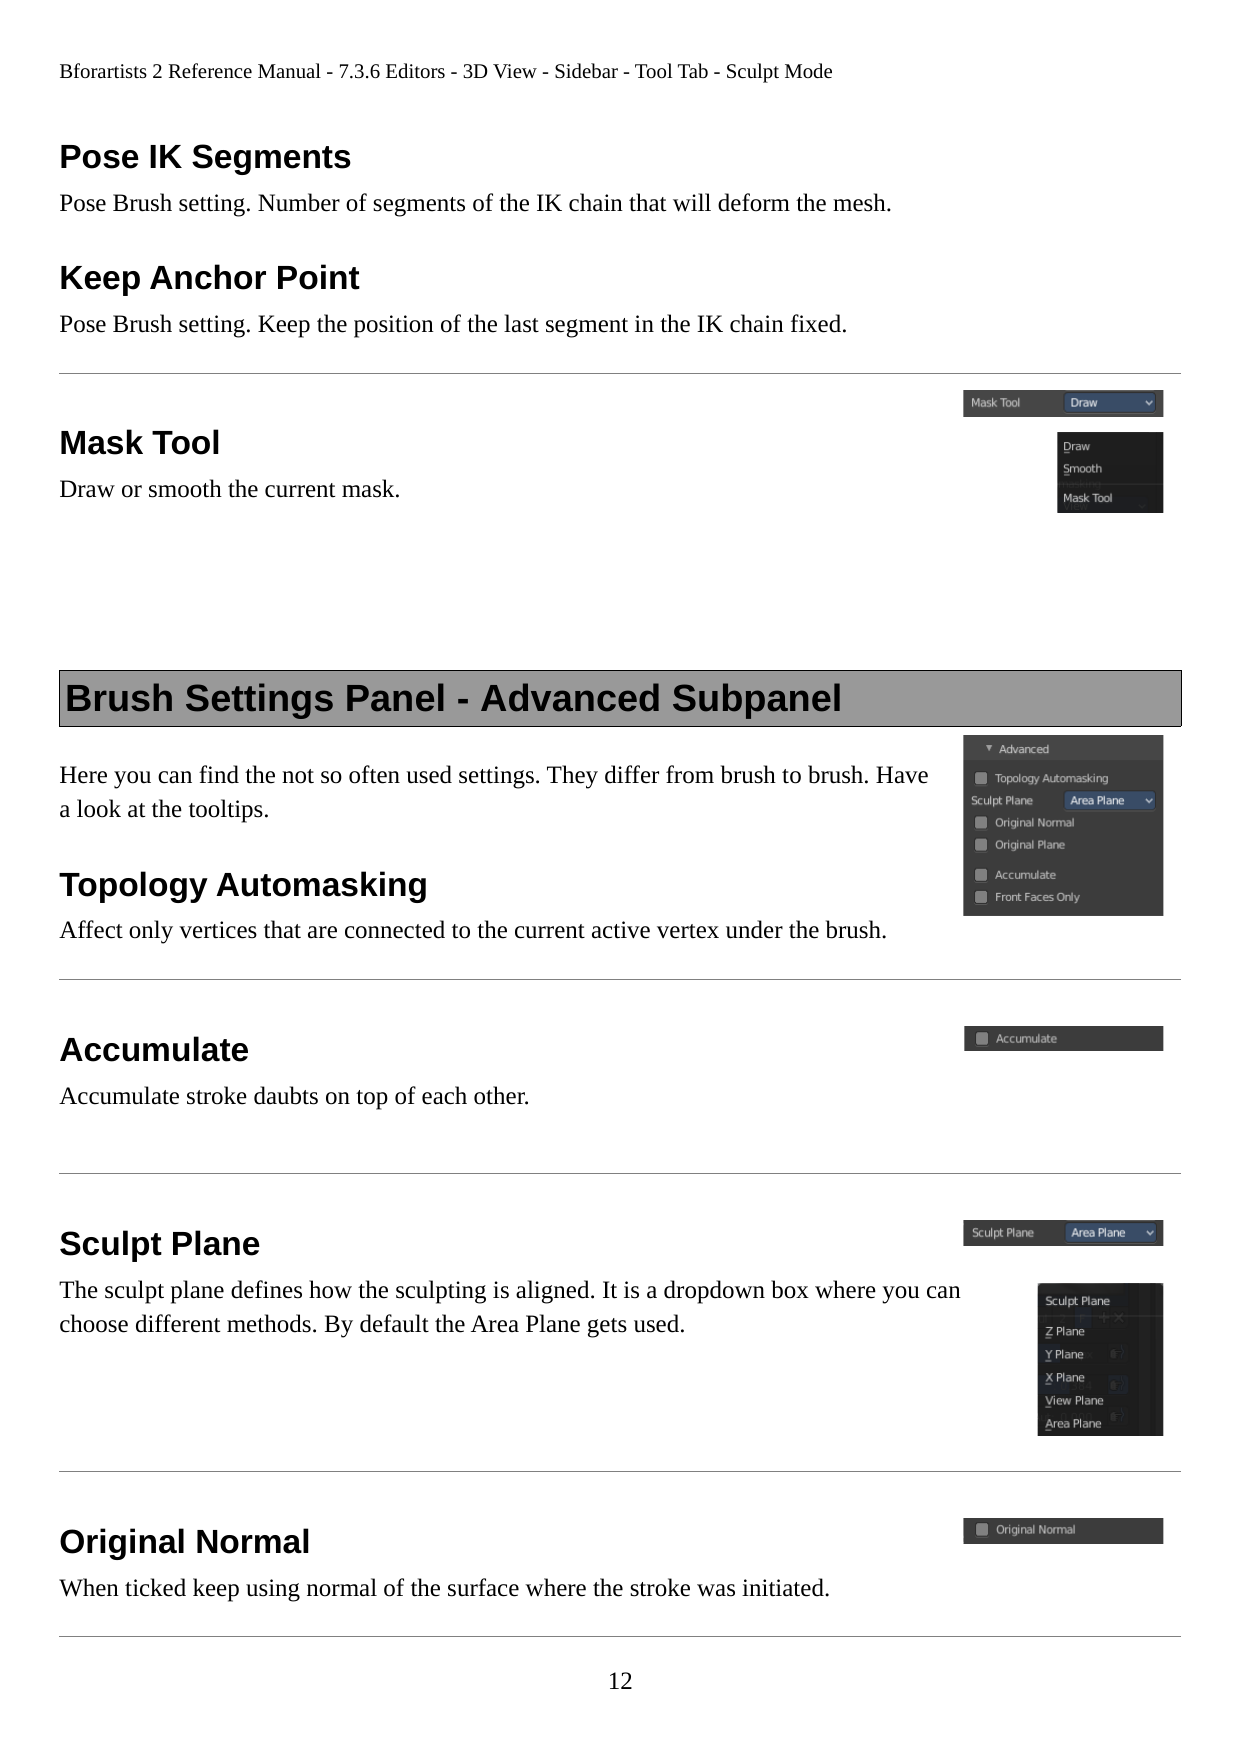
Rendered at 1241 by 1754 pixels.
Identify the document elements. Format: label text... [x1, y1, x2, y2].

text Accumulate stroke daubts on top of each other. [59, 1081, 1181, 1109]
text Pose Brush setting. Number of segments of the IK chain that will deform the mesh. [59, 188, 1181, 217]
text Pose Brush setting. Keep the position of the last segment in the IK chain fixed. [59, 309, 1181, 338]
subtitle [1164, 864, 1181, 903]
text The sculpt plane defines how the sculpting is aligned. It is a dropdown box where you can choose different methods. By default the Area Plane gets used. [59, 1275, 1181, 1338]
picture [963, 390, 1164, 417]
text When ticked keep using normal of the surface where the stroke was initiated. [59, 1573, 1181, 1601]
picture [1037, 1283, 1164, 1436]
subtitle Accumulate [59, 1030, 1181, 1068]
text Here you can find the not so often used settings. They differ from brush to brush. Have a look at the tooltips. [59, 727, 1181, 823]
picture [1057, 432, 1164, 513]
subtitle Topology Automasking [59, 864, 963, 903]
subtitle Keep Anchor Point [59, 258, 1181, 296]
picture [963, 1220, 1164, 1246]
table_header Brush Settings Panel - Advanced Subpanel [60, 671, 1181, 726]
text Affect only vertices that are connected to the current active vertex under the brush. [59, 916, 1181, 944]
subtitle Mask Tool [59, 423, 1181, 462]
subtitle Pose IK Segments [59, 137, 1181, 175]
picture [964, 1026, 1164, 1051]
picture [963, 735, 1164, 916]
picture [963, 1518, 1164, 1544]
subtitle Sculpt Plane [59, 1224, 1181, 1262]
text Draw or smooth the current mask. [59, 474, 1057, 503]
subtitle Original Normal [59, 1521, 1181, 1560]
